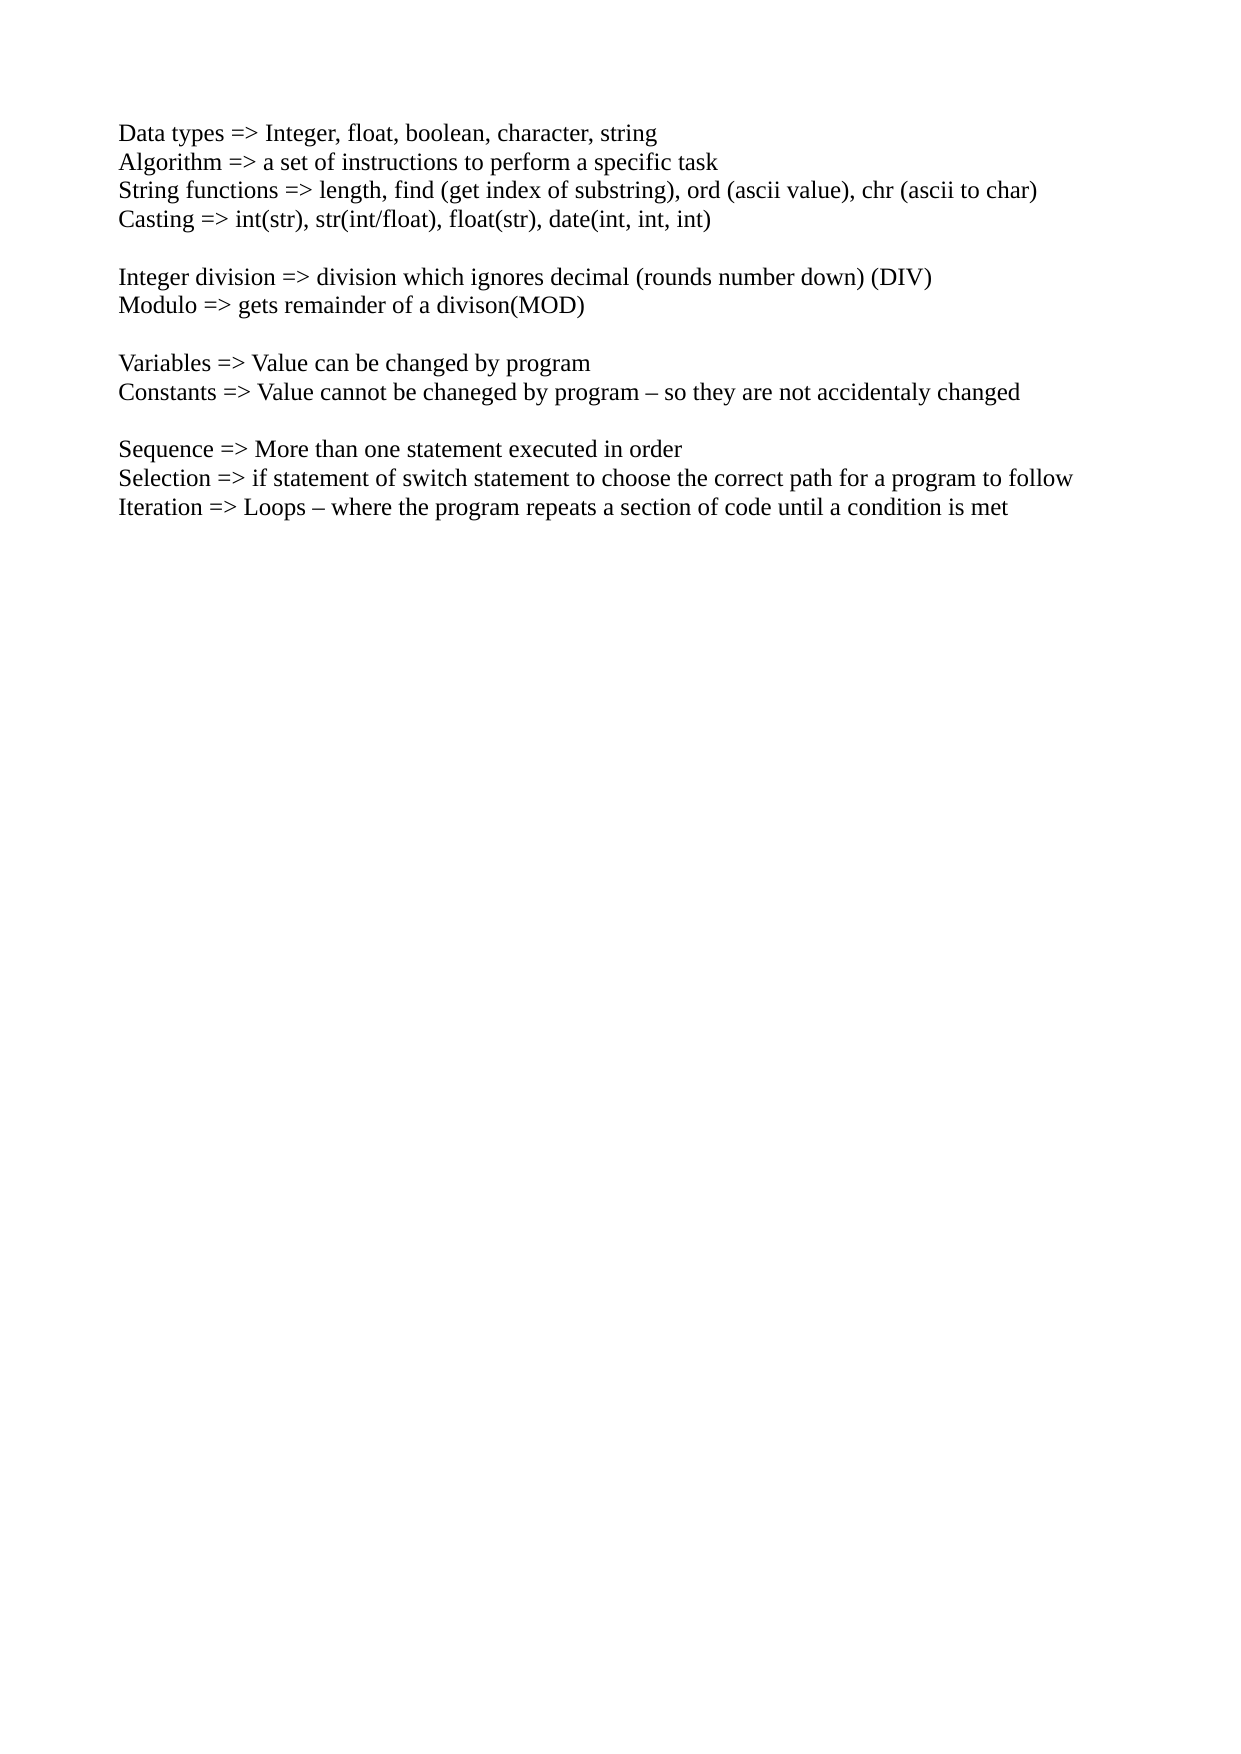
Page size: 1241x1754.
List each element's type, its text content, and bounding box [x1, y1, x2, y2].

text Sequence => More than one statement executed in order [118, 434, 1122, 463]
text Data types => Integer, float, boolean, character, string [118, 118, 1122, 147]
text Integer division => division which ignores decimal (rounds number down) (DIV) [118, 262, 1122, 291]
text Modulo => gets remainder of a divison(MOD) [118, 291, 1122, 319]
text Constants => Value cannot be chaneged by program – so they are not accidentaly changed [118, 377, 1122, 406]
text Casting => int(str), str(int/float), float(str), date(int, int, int) [118, 204, 1122, 233]
text Selection => if statement of switch statement to choose the correct path for a program to follow [118, 463, 1122, 492]
text Variables => Value can be changed by program [118, 348, 1122, 377]
text Algorithm => a set of instructions to perform a specific task [118, 147, 1122, 176]
text Iteration => Loops – where the program repeats a section of code until a condition is met [118, 492, 1122, 521]
text String functions => length, find (get index of substring), ord (ascii value), chr (ascii to char) [118, 176, 1122, 204]
